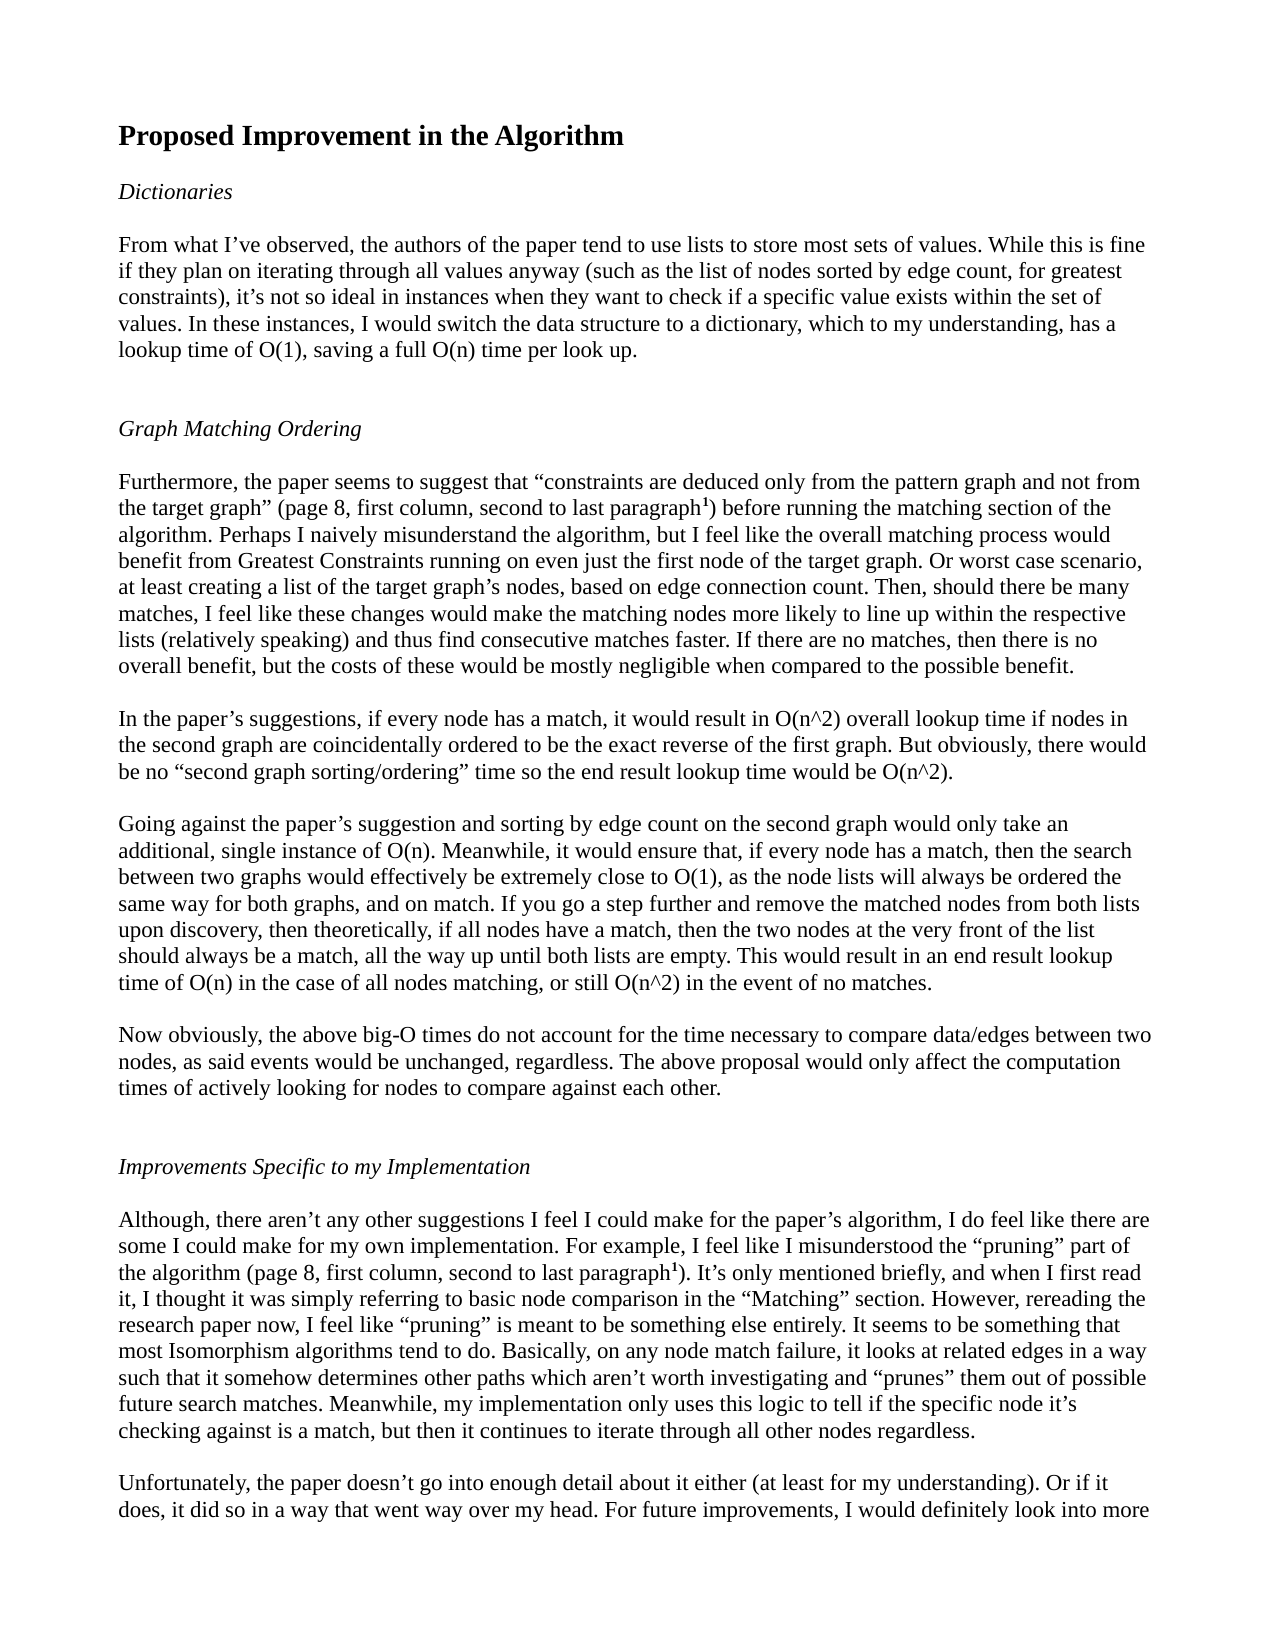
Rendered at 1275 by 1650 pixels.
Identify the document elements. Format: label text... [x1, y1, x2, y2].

text Graph Matching Ordering [118, 415, 1157, 442]
text From what I’ve observed, the authors of the paper tend to use lists to store most sets of values. While this is fine if they plan on iterating through all values anyway (such as the list of nodes sorted by edge count, for greatest constraints), it’s not so ideal in instances when they want to check if a specific value exists within the set of values. In these instances, I would switch the data structure to a dictionary, which to my understanding, has a lookup time of O(1), saving a full O(n) time per look up. [118, 231, 1157, 362]
text Although, there aren’t any other suggestions I feel I could make for the paper’s algorithm, I do feel like there are some I could make for my own implementation. For example, I feel like I misunderstood the “pruning” part of the algorithm (page 8, first column, second to last paragraph1). It’s only mentioned briefly, and when I first read it, I thought it was simply referring to basic node comparison in the “Matching” section. However, rereading the research paper now, I feel like “pruning” is meant to be something else entirely. It seems to be something that most Isomorphism algorithms tend to do. Basically, on any node match failure, it looks at related edges in a way such that it somehow determines other paths which aren’t worth investigating and “prunes” them out of possible future search matches. Meanwhile, my implementation only uses this logic to tell if the specific node it’s checking against is a match, but then it continues to iterate through all other nodes regardless. [118, 1206, 1157, 1443]
text Dictionaries [118, 178, 1157, 204]
text Now obviously, the above big-O times do not account for the time necessary to compare data/edges between two nodes, as said events would be unchanged, regardless. The above proposal would only affect the computation times of actively looking for nodes to compare against each other. [118, 1021, 1157, 1100]
text Furthermore, the paper seems to suggest that “constraints are deduced only from the pattern graph and not from the target graph” (page 8, first column, second to last paragraph1) before running the matching section of the algorithm. Perhaps I naively misunderstand the algorithm, but I feel like the overall matching process would benefit from Greatest Constraints running on even just the first node of the target graph. Or worst case scenario, at least creating a list of the target graph’s nodes, based on edge connection count. Then, should there be many matches, I feel like these changes would make the matching nodes more likely to line up within the respective lists (relatively speaking) and thus find consecutive matches faster. If there are no matches, then there is no overall benefit, but the costs of these would be mostly negligible when compared to the possible benefit. [118, 468, 1157, 679]
text Improvements Specific to my Implementation [118, 1153, 1157, 1179]
text Proposed Improvement in the Algorithm [118, 118, 1157, 152]
text Unfortunately, the paper doesn’t go into enough detail about it either (at least for my understanding). Or if it does, it did so in a way that went way over my head. For future improvements, I would definitely look into more [118, 1469, 1157, 1522]
text Going against the paper’s suggestion and sorting by edge count on the second graph would only take an additional, single instance of O(n). Meanwhile, it would ensure that, if every node has a match, then the search between two graphs would effectively be extremely close to O(1), as the node lists will always be ordered the same way for both graphs, and on match. If you go a step further and remove the matched nodes from both lists upon discovery, then theoretically, if all nodes have a match, then the two nodes at the very front of the list should always be a match, all the way up until both lists are empty. This would result in an end result lookup time of O(n) in the case of all nodes matching, or still O(n^2) in the event of no matches. [118, 811, 1157, 995]
text In the paper’s suggestions, if every node has a match, it would result in O(n^2) overall lookup time if nodes in the second graph are coincidentally ordered to be the exact reverse of the first graph. But obviously, there would be no “second graph sorting/ordering” time so the end result lookup time would be O(n^2). [118, 705, 1157, 784]
